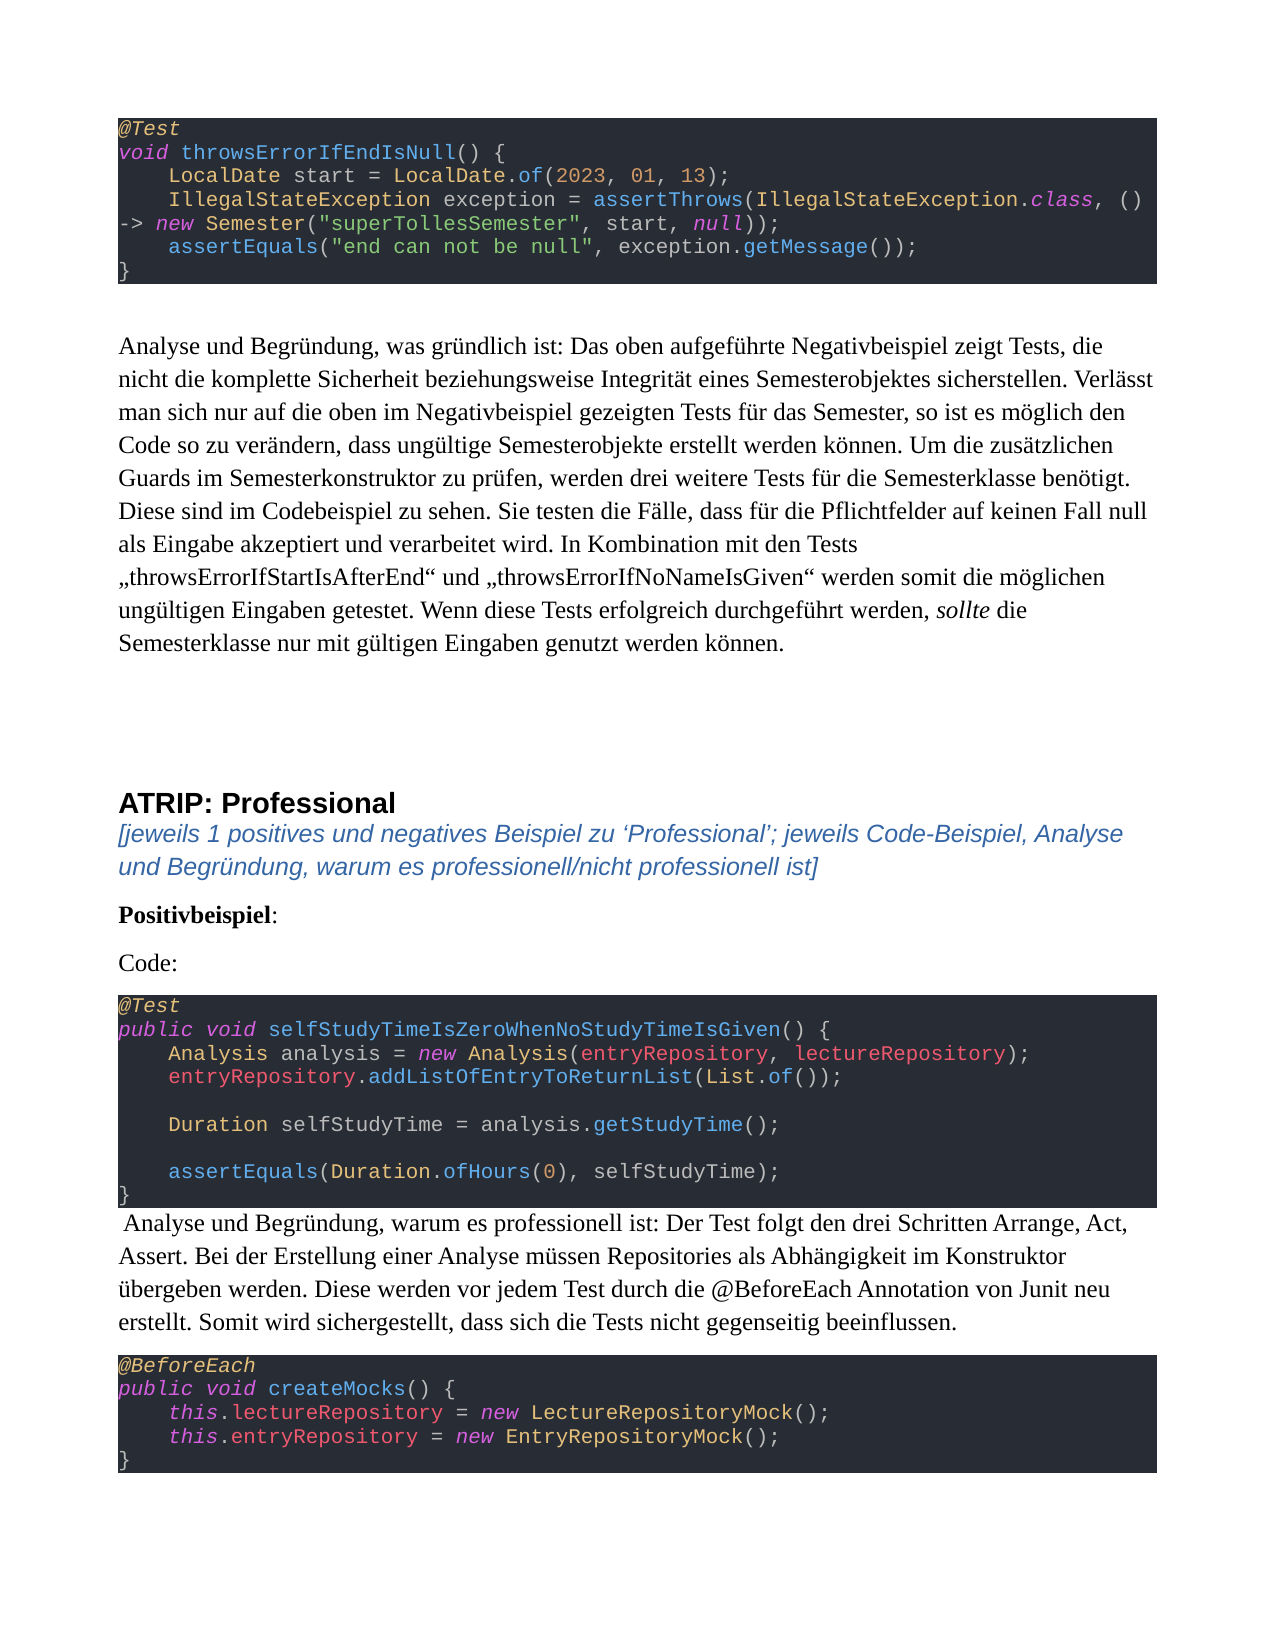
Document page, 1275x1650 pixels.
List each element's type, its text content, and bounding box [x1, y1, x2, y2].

text [jeweils 1 positives und negatives Beispiel zu ‘Professional’; jeweils Code-Beispiel, Analyse und Begründung, warum es professionell/nicht professionell ist] [118, 819, 1157, 881]
text @Test public void selfStudyTimeIsZeroWhenNoStudyTimeIsGiven() { Analysis analysis = new Analysis(entryRepository, lectureRepository); entryRepository.addListOfEntryToReturnList(List.of()); Duration selfStudyTime = analysis.getStudyTime(); assertEquals(Duration.ofHours(0), selfStudyTime); } [118, 995, 1157, 1208]
text Analyse und Begründung, was gründlich ist: Das oben aufgeführte Negativbeispiel zeigt Tests, die nicht die komplette Sicherheit beziehungsweise Integrität eines Semesterobjektes sicherstellen. Verlässt man sich nur auf die oben im Negativbeispiel gezeigten Tests für das Semester, so ist es möglich den Code so zu verändern, dass ungültige Semesterobjekte erstellt werden können. Um die zusätzlichen Guards im Semesterkonstruktor zu prüfen, werden drei weitere Tests für die Semesterklasse benötigt. Diese sind im Codebeispiel zu sehen. Sie testen die Fälle, dass für die Pflichtfelder auf keinen Fall null als Eingabe akzeptiert und verarbeitet wird. In Kombination mit den Tests „throwsErrorIfStartIsAfterEnd“ und „throwsErrorIfNoNameIsGiven“ werden somit die möglichen ungültigen Eingaben getestet. Wenn diese Tests erfolgreich durchgeführt werden, sollte die Semesterklasse nur mit gültigen Eingaben genutzt werden können. [118, 331, 1157, 657]
text Code: [118, 948, 1157, 976]
text Positivbeispiel: [118, 900, 1157, 929]
text @BeforeEach public void createMocks() { this.lectureRepository = new LectureRepositoryMock(); this.entryRepository = new EntryRepositoryMock(); } [118, 1355, 1157, 1473]
subtitle ATRIP: Professional [118, 786, 1157, 819]
text @Test void throwsErrorIfEndIsNull() { LocalDate start = LocalDate.of(2023, 01, 13); IllegalStateException exception = assertThrows(IllegalStateException.class, () -> new Semester("superTollesSemester", start, null)); assertEquals("end can not be null", exception.getMessage()); } [118, 118, 1157, 284]
text Analyse und Begründung, warum es professionell ist: Der Test folgt den drei Schritten Arrange, Act, Assert. Bei der Erstellung einer Analyse müssen Repositories als Abhängigkeit im Konstruktor übergeben werden. Diese werden vor jedem Test durch die @BeforeEach Annotation von Junit neu erstellt. Somit wird sichergestellt, dass sich die Tests nicht gegenseitig beeinflussen. [118, 1208, 1157, 1336]
